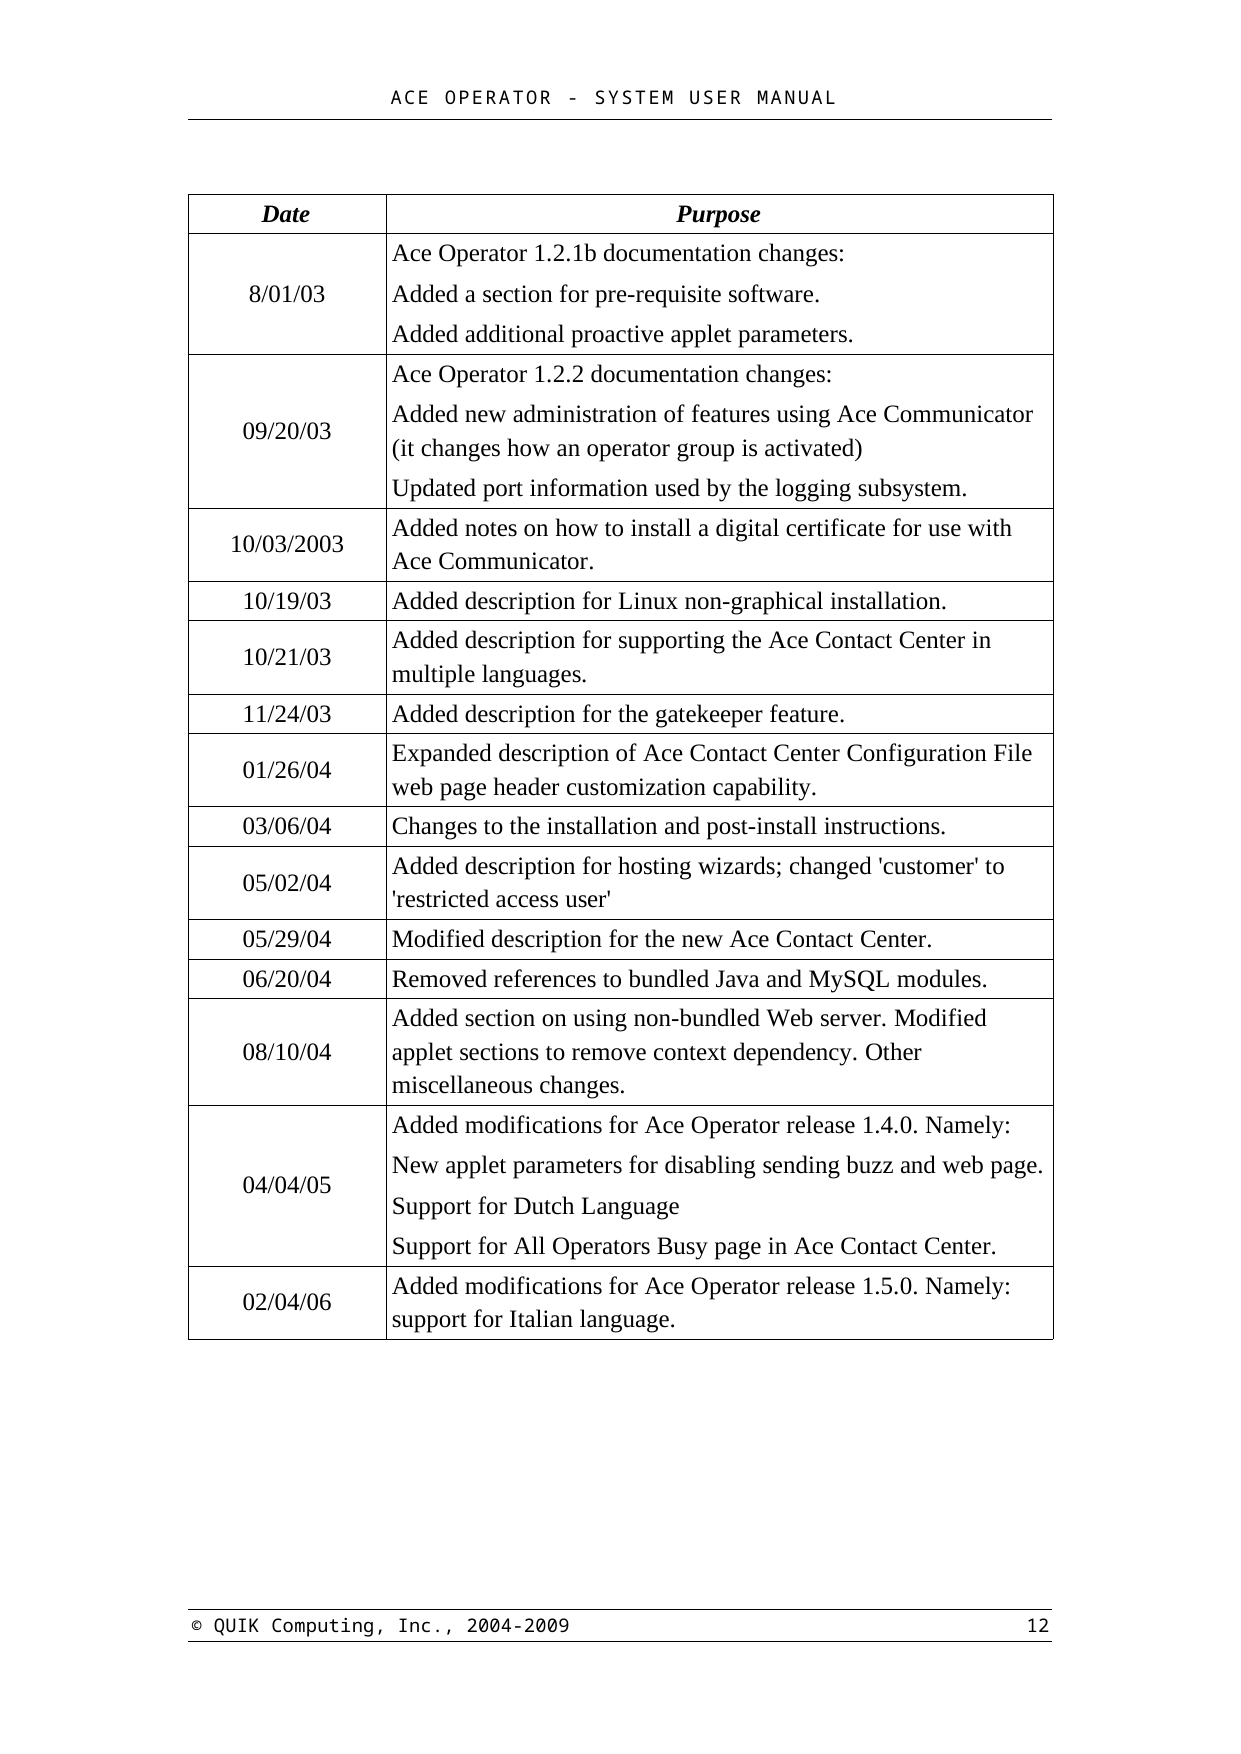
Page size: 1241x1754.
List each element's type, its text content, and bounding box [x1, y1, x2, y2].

table_cell 01/26/04 [189, 734, 386, 806]
table_cell 05/29/04 [189, 920, 386, 959]
table_cell 8/01/03 [189, 234, 386, 354]
table_cell Ace Operator 1.2.2 documentation changes: Added new administration of features using Ace Communicator (it changes how an operator group is activated) Updated port information used by the logging subsystem. [387, 355, 1053, 508]
table_header Date [189, 195, 386, 233]
table_cell 02/04/06 [189, 1267, 386, 1339]
table_cell 10/19/03 [189, 582, 386, 620]
table_cell Ace Operator 1.2.1b documentation changes: Added a section for pre-requisite software. Added additional proactive applet parameters. [387, 234, 1053, 354]
table_header Purpose [387, 195, 1053, 233]
table_cell Added modifications for Ace Operator release 1.4.0. Namely: New applet parameters for disabling sending buzz and web page. Support for Dutch Language Support for All Operators Busy page in Ace Contact Center. [387, 1106, 1053, 1266]
table_cell 05/02/04 [189, 847, 386, 919]
table_cell 10/21/03 [189, 621, 386, 694]
table_cell Changes to the installation and post-install instructions. [387, 807, 1053, 846]
table_cell Expanded description of Ace Contact Center Configuration File web page header customization capability. [387, 734, 1053, 806]
table_cell Added notes on how to install a digital certificate for use with Ace Communicator. [387, 509, 1053, 581]
table_cell 06/20/04 [189, 960, 386, 998]
table_cell Added modifications for Ace Operator release 1.5.0. Namely: support for Italian language. [387, 1267, 1053, 1339]
table_cell Modified description for the new Ace Contact Center. [387, 920, 1053, 959]
table_cell 09/20/03 [189, 355, 386, 508]
table_cell Removed references to bundled Java and MySQL modules. [387, 960, 1053, 998]
table_cell 11/24/03 [189, 695, 386, 733]
table_cell 10/03/2003 [189, 509, 386, 581]
table_cell 08/10/04 [189, 999, 386, 1105]
table_cell Added description for Linux non-graphical installation. [387, 582, 1053, 620]
table_cell Added description for hosting wizards; changed 'customer' to 'restricted access user' [387, 847, 1053, 919]
table_cell Added description for the gatekeeper feature. [387, 695, 1053, 733]
table_cell Added section on using non-bundled Web server. Modified applet sections to remove context dependency. Other miscellaneous changes. [387, 999, 1053, 1105]
table_cell 04/04/05 [189, 1106, 386, 1266]
table_cell 03/06/04 [189, 807, 386, 846]
table_cell Added description for supporting the Ace Contact Center in multiple languages. [387, 621, 1053, 694]
